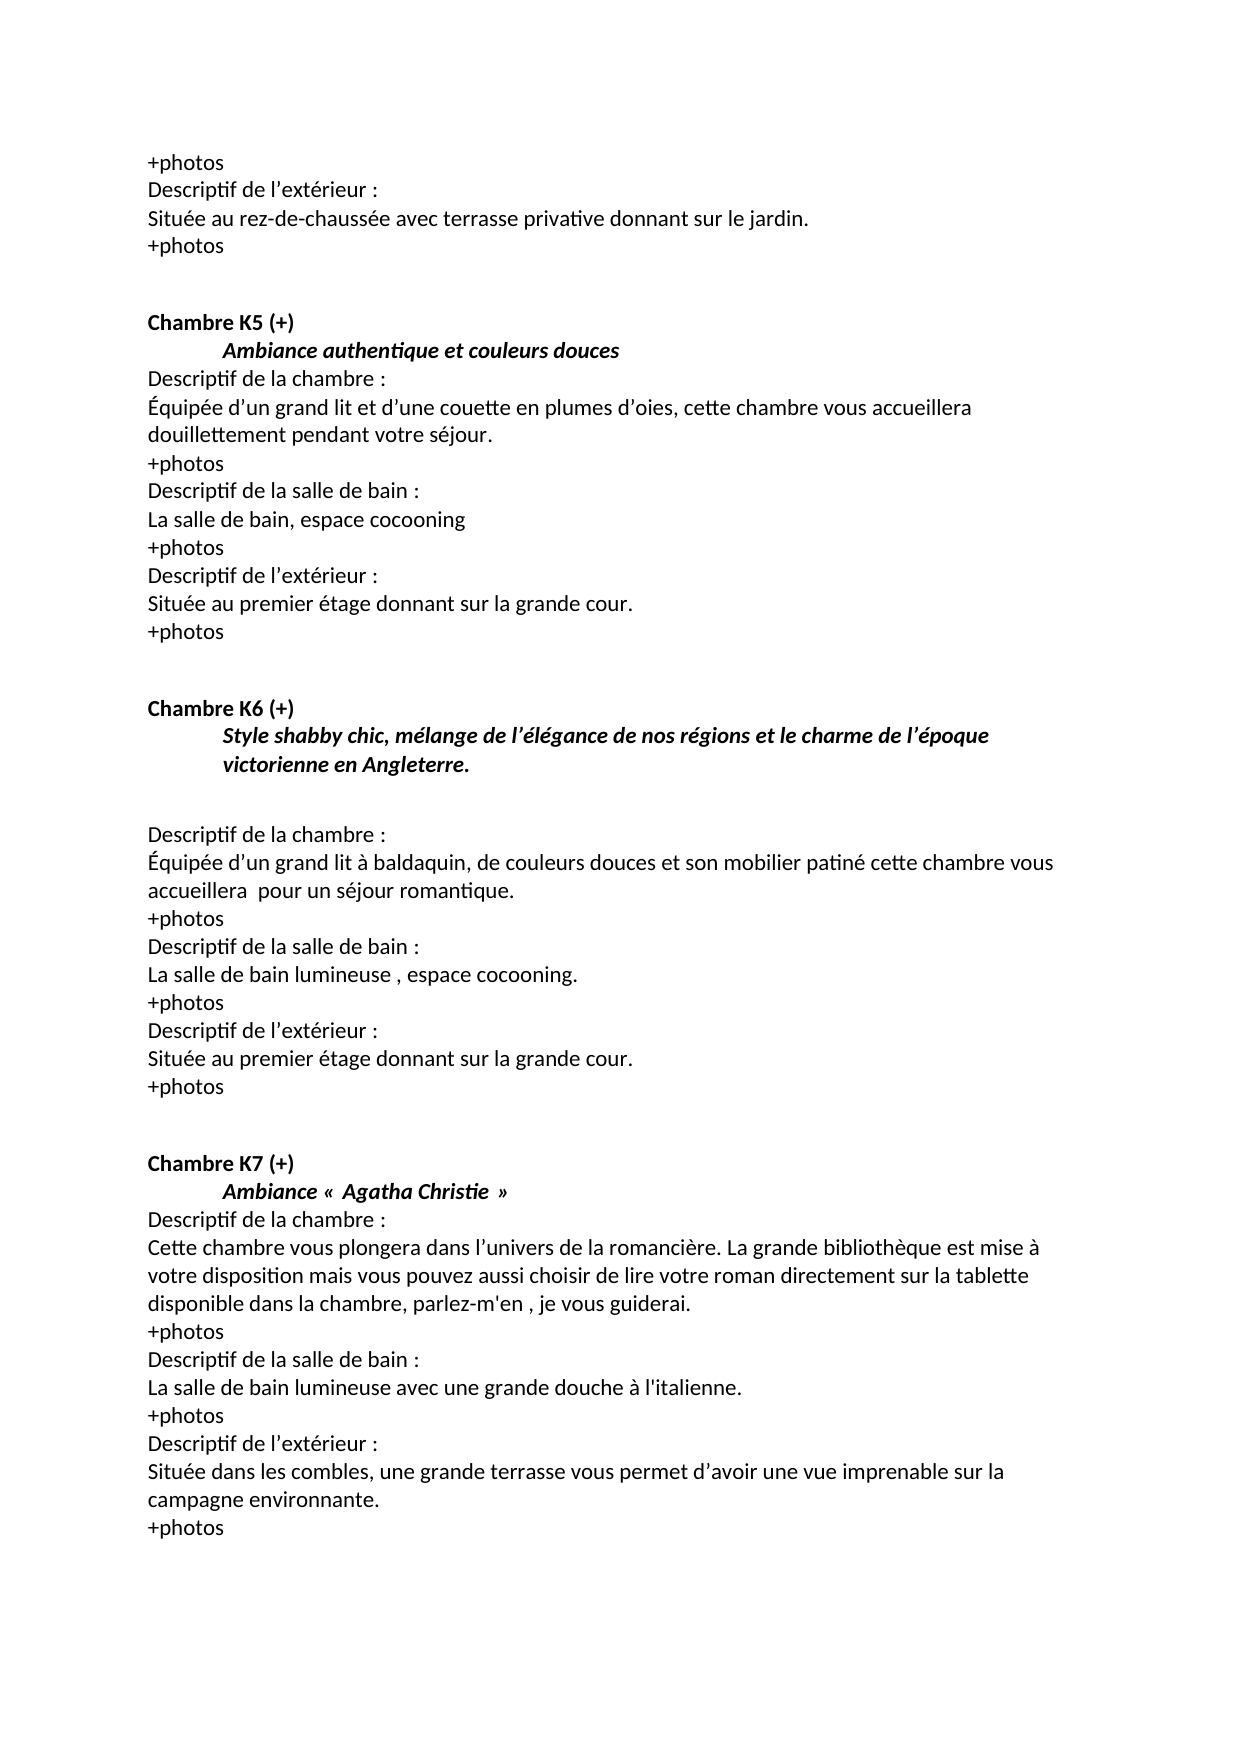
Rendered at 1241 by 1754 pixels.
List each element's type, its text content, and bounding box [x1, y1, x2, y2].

text +photos [148, 1401, 1093, 1429]
text Située dans les combles, une grande terrasse vous permet d’avoir une vue imprenable sur la campagne environnante. [148, 1457, 1093, 1513]
text Descriptif de la salle de bain : [148, 1345, 1093, 1373]
text +photos [148, 232, 1093, 260]
text +photos [148, 1317, 1093, 1345]
text Descriptif de l’extérieur : [148, 561, 1093, 589]
text Descriptif de la chambre : Équipée d’un grand lit et d’une couette en plumes d’oies, cette chambre vous accueillera douillettement pendant votre séjour. [148, 364, 1093, 449]
text +photos [148, 1513, 1093, 1541]
text Descriptif de la chambre : Équipée d’un grand lit à baldaquin, de couleurs douces et son mobilier patiné cette chambre vous accueillera pour un séjour romantique. [148, 820, 1093, 904]
text La salle de bain lumineuse avec une grande douche à l'italienne. [148, 1373, 1093, 1401]
text Descriptif de l’extérieur : [148, 176, 1093, 204]
subtitle Chambre K6 (+) Style shabby chic, mélange de l’élégance de nos régions et le charme de l’époque victorienne en Angleterre. [148, 694, 1093, 778]
text +photos [148, 533, 1093, 561]
text Descriptif de l’extérieur : [148, 1016, 1093, 1044]
text La salle de bain lumineuse , espace cocooning. [148, 960, 1093, 988]
text Descriptif de la salle de bain : [148, 932, 1093, 960]
subtitle Chambre K7 (+) Ambiance « Agatha Christie » [148, 1149, 1093, 1205]
text La salle de bain, espace cocooning [148, 505, 1093, 533]
text Située au premier étage donnant sur la grande cour. [148, 1044, 1093, 1072]
text +photos [148, 617, 1093, 645]
text Descriptif de la salle de bain : [148, 477, 1093, 505]
text Descriptif de l’extérieur : [148, 1429, 1093, 1457]
text Descriptif de la chambre : Cette chambre vous plongera dans l’univers de la romancière. La grande bibliothèque est mise à votre disposition mais vous pouvez aussi choisir de lire votre roman directement sur la tablette disponible dans la chambre, parlez-m'en , je vous guiderai. [148, 1205, 1093, 1317]
text +photos [148, 449, 1093, 477]
text +photos [148, 988, 1093, 1016]
text +photos [148, 1072, 1093, 1100]
text +photos [148, 148, 1093, 176]
subtitle Chambre K5 (+) Ambiance authentique et couleurs douces [148, 308, 1093, 364]
text Située au premier étage donnant sur la grande cour. [148, 589, 1093, 617]
text Située au rez-de-chaussée avec terrasse privative donnant sur le jardin. [148, 204, 1093, 232]
text +photos [148, 904, 1093, 932]
